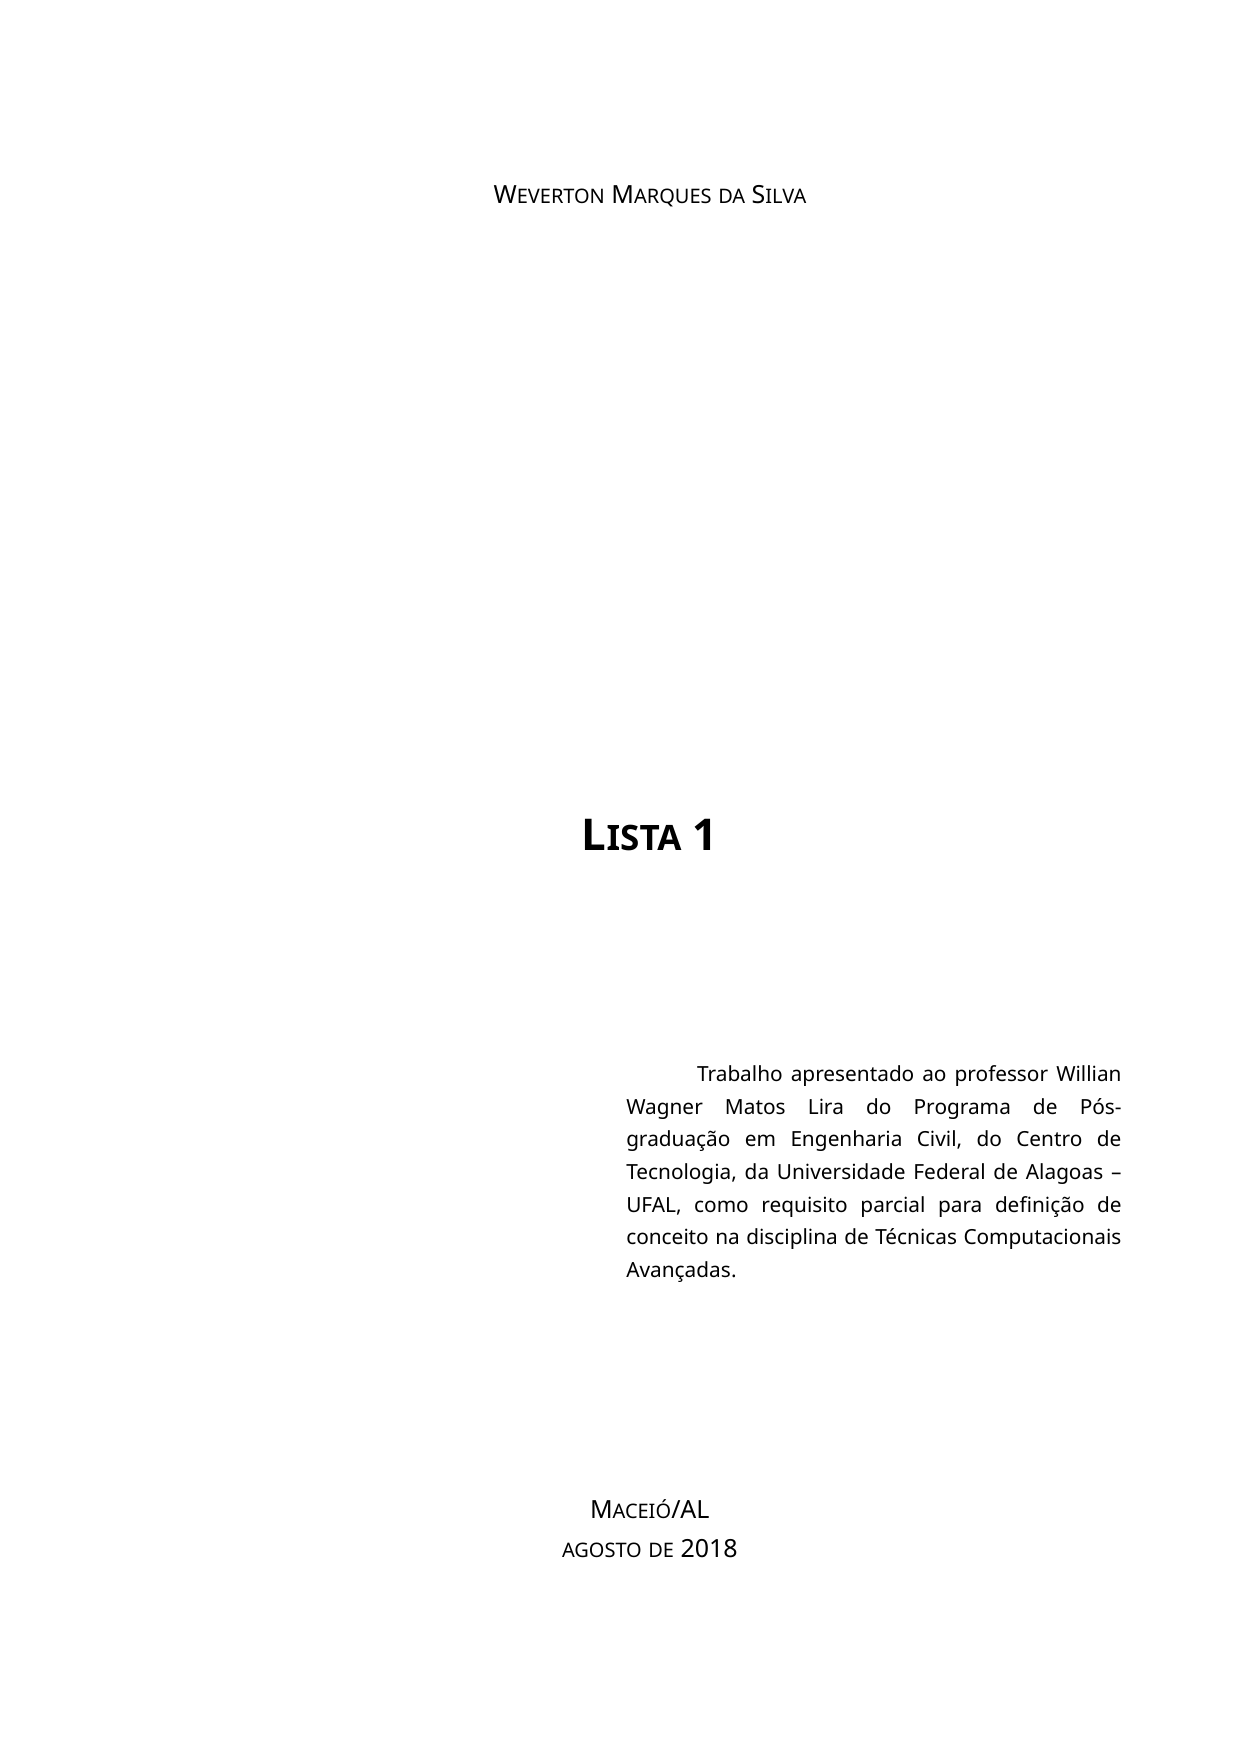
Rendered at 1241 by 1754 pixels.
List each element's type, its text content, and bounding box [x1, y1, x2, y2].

text Weverton Marques da Silva [177, 177, 1122, 211]
text agosto de 2018 [177, 1531, 1122, 1565]
text Trabalho apresentado ao professor Willian Wagner Matos Lira do Programa de Pós-graduação em Engenharia Civil, do Centro de Tecnologia, da Universidade Federal de Alagoas – UFAL, como requisito parcial para definição de conceito na disciplina de Técnicas Computacionais Avançadas. [626, 1059, 1122, 1283]
text Maceió/AL [177, 1492, 1122, 1526]
text Lista 1 [177, 804, 1122, 863]
